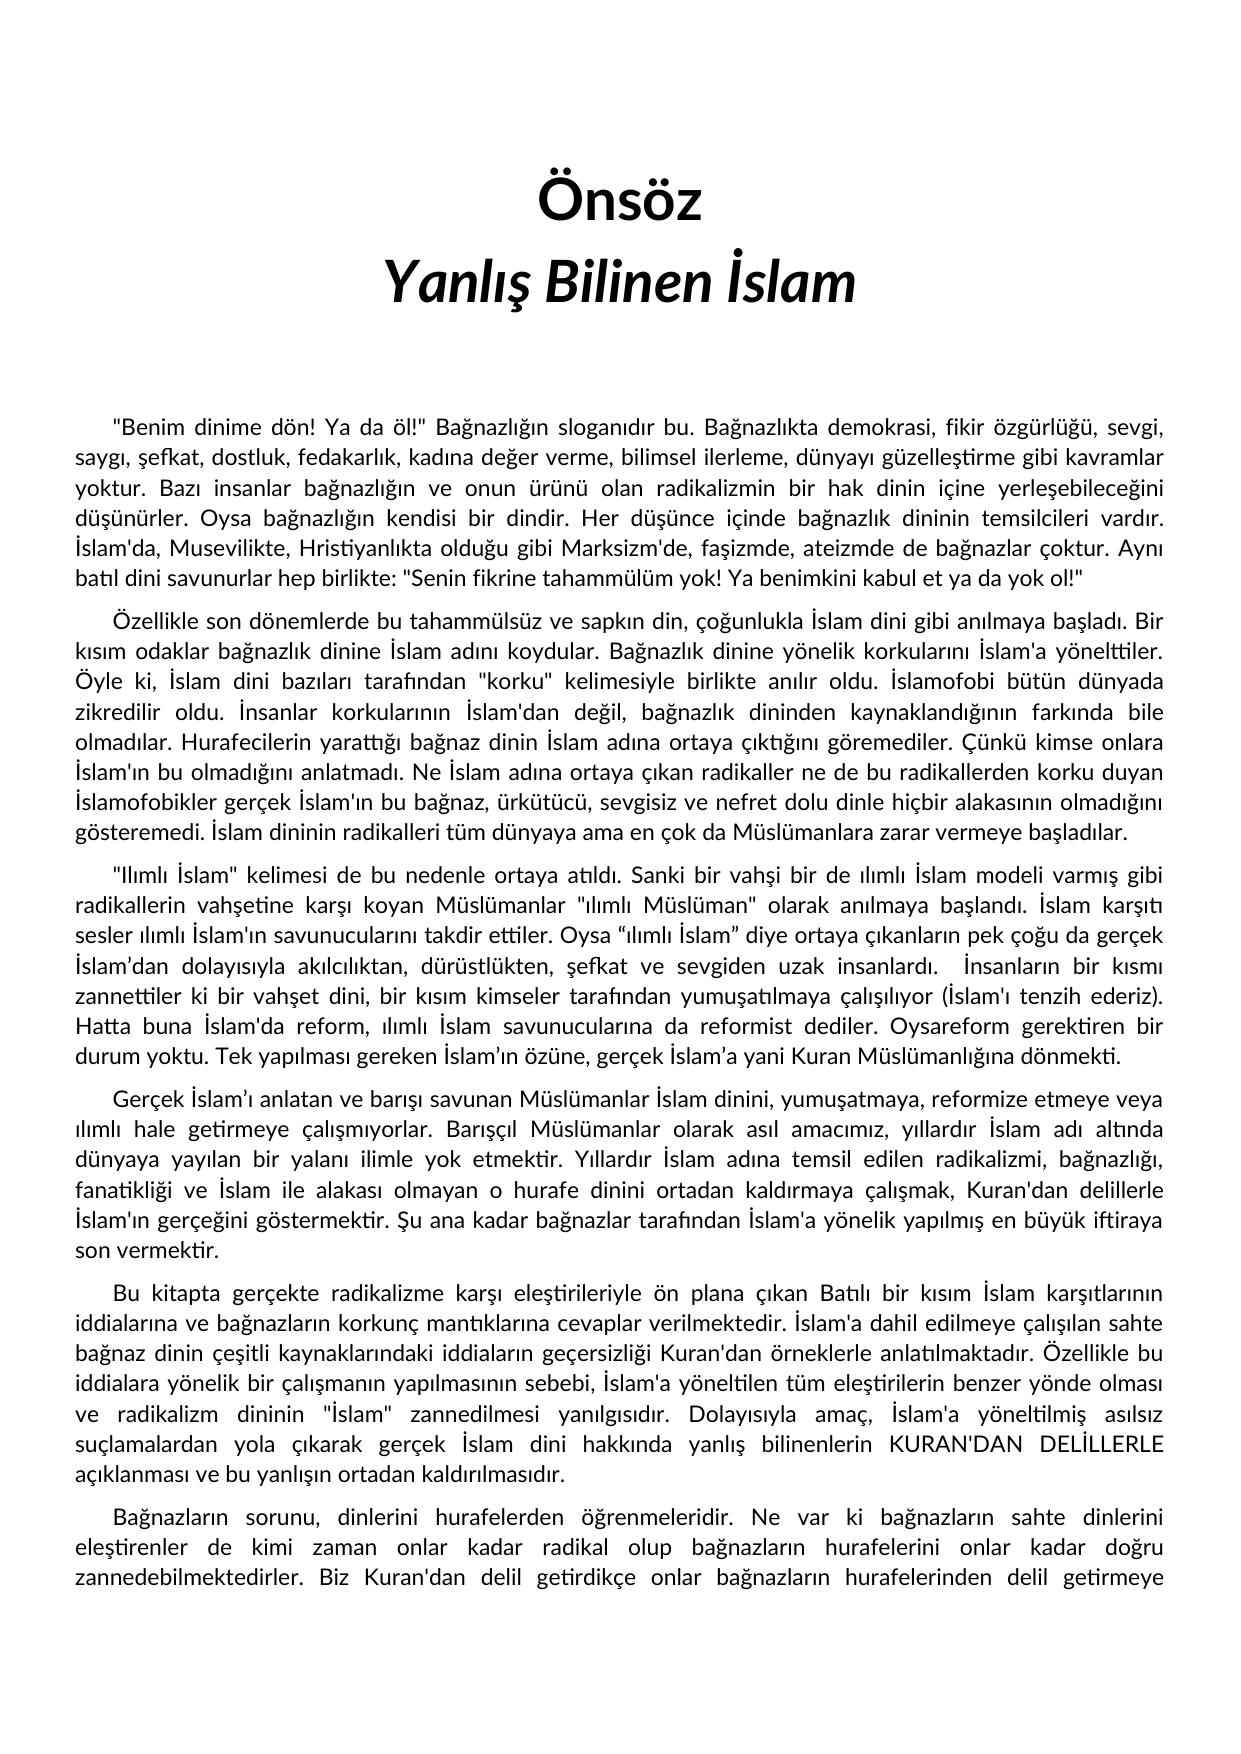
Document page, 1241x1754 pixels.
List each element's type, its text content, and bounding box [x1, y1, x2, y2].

text Bağnazların sorunu, dinlerini hurafelerden öğrenmeleridir. Ne var ki bağnazların sahte dinlerini eleştirenler de kimi zaman onlar kadar radikal olup bağnazların hurafelerini onlar kadar doğru zannedebilmektedirler. Biz Kuran'dan delil getirdikçe onlar bağnazların hurafelerinden delil getirmeye [75, 1502, 1165, 1590]
subtitle Önsöz [75, 162, 1165, 232]
text Özellikle son dönemlerde bu tahammülsüz ve sapkın din, çoğunlukla İslam dini gibi anılmaya başladı. Bir kısım odaklar bağnazlık dinine İslam adını koydular. Bağnazlık dinine yönelik korkularını İslam'a yönelttiler. Öyle ki, İslam dini bazıları tarafından "korku" kelimesiyle birlikte anılır oldu. İslamofobi bütün dünyada zikredilir oldu. İnsanlar korkularının İslam'dan değil, bağnazlık dininden kaynaklandığının farkında bile olmadılar. Hurafecilerin yarattığı bağnaz dinin İslam adına ortaya çıktığını göremediler. Çünkü kimse onlara İslam'ın bu olmadığını anlatmadı. Ne İslam adına ortaya çıkan radikaller ne de bu radikallerden korku duyan İslamofobikler gerçek İslam'ın bu bağnaz, ürkütücü, sevgisiz ve nefret dolu dinle hiçbir alakasının olmadığını gösteremedi. İslam dininin radikalleri tüm dünyaya ama en çok da Müslümanlara zarar vermeye başladılar. [75, 607, 1165, 846]
subtitle Yanlış Bilinen İslam [75, 245, 1165, 315]
text "Benim dinime dön! Ya da öl!" Bağnazlığın sloganıdır bu. Bağnazlıkta demokrasi, fikir özgürlüğü, sevgi, saygı, şefkat, dostluk, fedakarlık, kadına değer verme, bilimsel ilerleme, dünyayı güzelleştirme gibi kavramlar yoktur. Bazı insanlar bağnazlığın ve onun ürünü olan radikalizmin bir hak dinin içine yerleşebileceğini düşünürler. Oysa bağnazlığın kendisi bir dindir. Her düşünce içinde bağnazlık dininin temsilcileri vardır. İslam'da, Musevilikte, Hristiyanlıkta olduğu gibi Marksizm'de, faşizmde, ateizmde de bağnazlar çoktur. Aynı batıl dini savunurlar hep birlikte: "Senin fikrine tahammülüm yok! Ya benimkini kabul et ya da yok ol!" [75, 413, 1165, 591]
text "Ilımlı İslam" kelimesi de bu nedenle ortaya atıldı. Sanki bir vahşi bir de ılımlı İslam modeli varmış gibi radikallerin vahşetine karşı koyan Müslümanlar "ılımlı Müslüman" olarak anılmaya başlandı. İslam karşıtı sesler ılımlı İslam'ın savunucularını takdir ettiler. Oysa “ılımlı İslam” diye ortaya çıkanların pek çoğu da gerçek İslam’dan dolayısıyla akılcılıktan, dürüstlükten, şefkat ve sevgiden uzak insanlardı. İnsanların bir kısmı zannettiler ki bir vahşet dini, bir kısım kimseler tarafından yumuşatılmaya çalışılıyor (İslam'ı tenzih ederiz). Hatta buna İslam'da reform, ılımlı İslam savunucularına da reformist dediler. Oysareform gerektiren bir durum yoktu. Tek yapılması gereken İslam’ın özüne, gerçek İslam’a yani Kuran Müslümanlığına dönmekti. [75, 861, 1165, 1069]
text Gerçek İslam’ı anlatan ve barışı savunan Müslümanlar İslam dinini, yumuşatmaya, reformize etmeye veya ılımlı hale getirmeye çalışmıyorlar. Barışçıl Müslümanlar olarak asıl amacımız, yıllardır İslam adı altında dünyaya yayılan bir yalanı ilimle yok etmektir. Yıllardır İslam adına temsil edilen radikalizmi, bağnazlığı, fanatikliği ve İslam ile alakası olmayan o hurafe dinini ortadan kaldırmaya çalışmak, Kuran'dan delillerle İslam'ın gerçeğini göstermektir. Şu ana kadar bağnazlar tarafından İslam'a yönelik yapılmış en büyük iftiraya son vermektir. [75, 1085, 1165, 1263]
text Bu kitapta gerçekte radikalizme karşı eleştirileriyle ön plana çıkan Batılı bir kısım İslam karşıtlarının iddialarına ve bağnazların korkunç mantıklarına cevaplar verilmektedir. İslam'a dahil edilmeye çalışılan sahte bağnaz dinin çeşitli kaynaklarındaki iddiaların geçersizliği Kuran'dan örneklerle anlatılmaktadır. Özellikle bu iddialara yönelik bir çalışmanın yapılmasının sebebi, İslam'a yöneltilen tüm eleştirilerin benzer yönde olması ve radikalizm dininin "İslam" zannedilmesi yanılgısıdır. Dolayısıyla amaç, İslam'a yöneltilmiş asılsız suçlamalardan yola çıkarak gerçek İslam dini hakkında yanlış bilinenlerin KURAN'DAN DELİLLERLE açıklanması ve bu yanlışın ortadan kaldırılmasıdır. [75, 1278, 1165, 1487]
